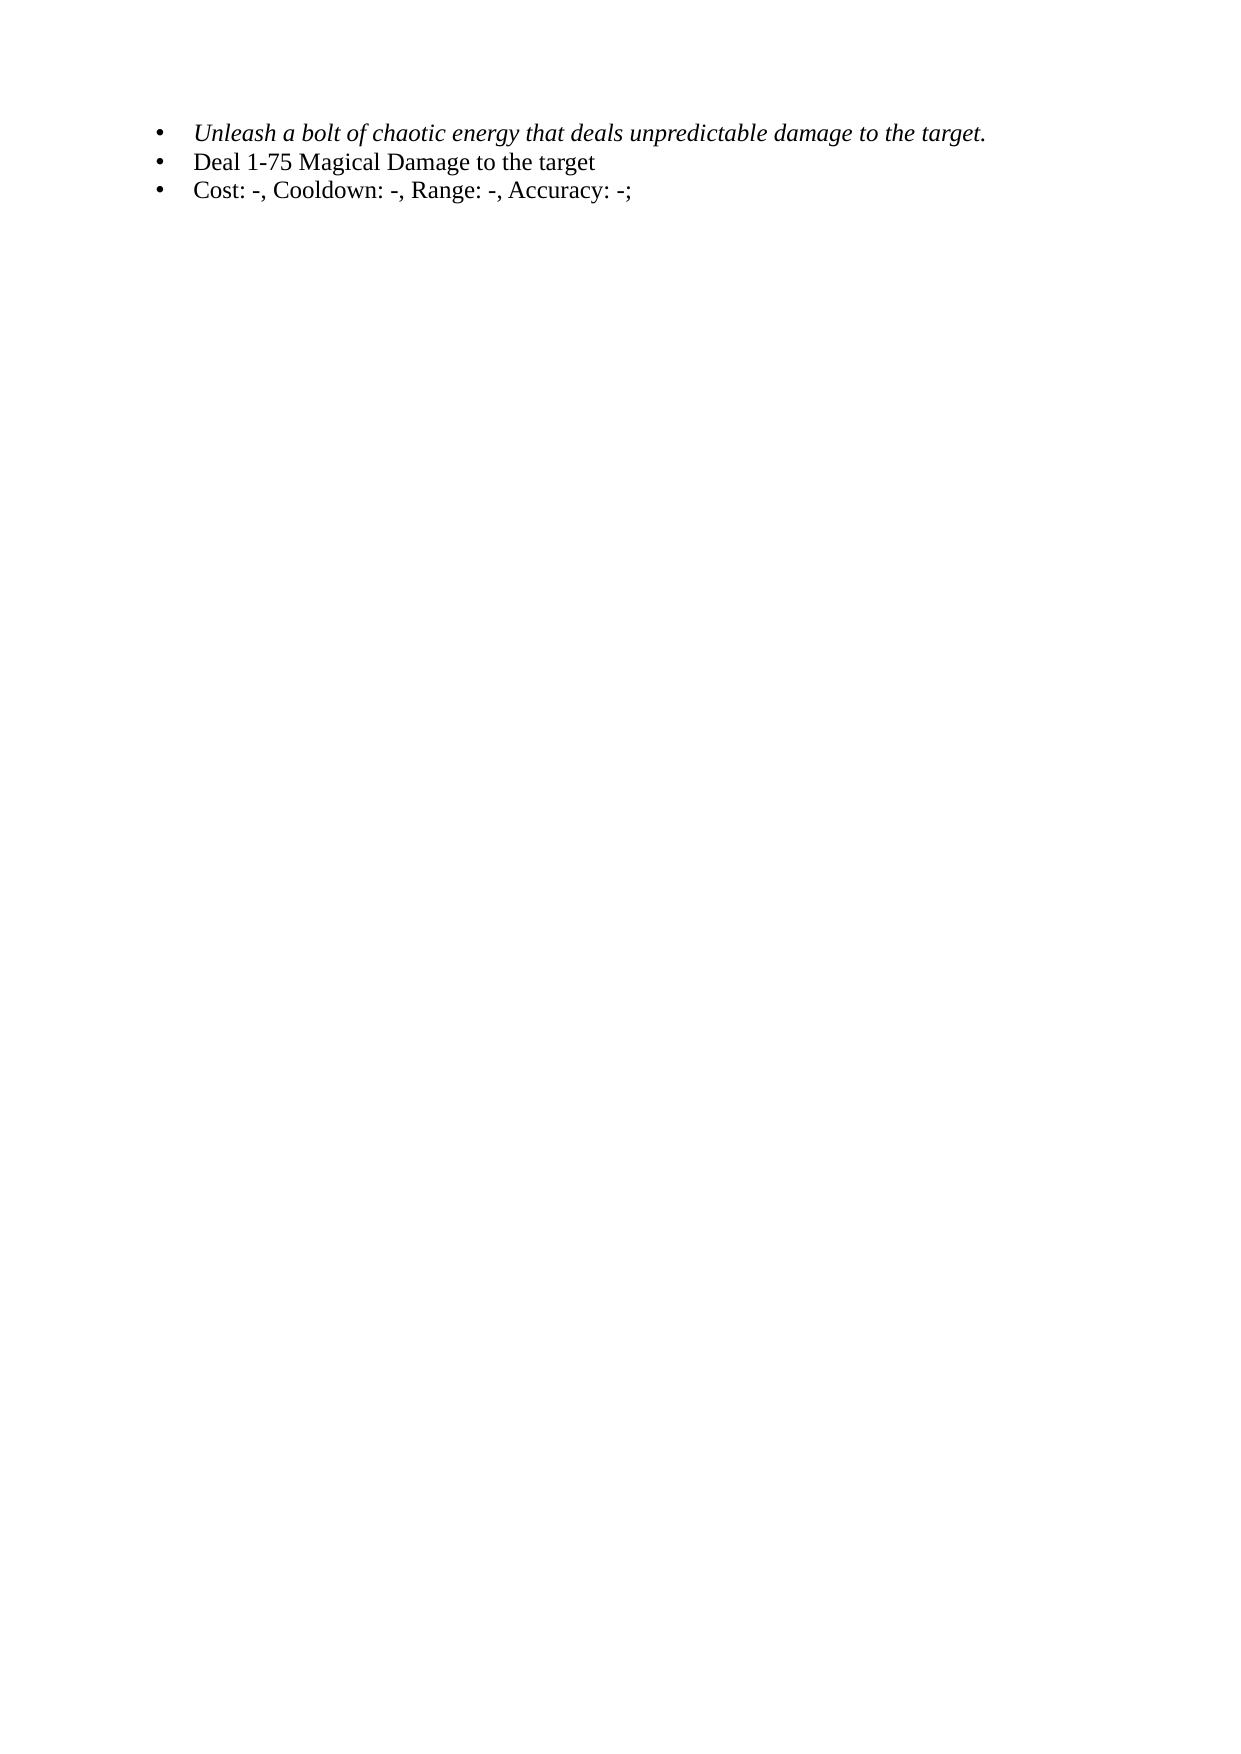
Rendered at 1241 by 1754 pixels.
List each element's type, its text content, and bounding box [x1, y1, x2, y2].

list Deal 1-75 Magical Damage to the target [156, 147, 1122, 176]
list Cost: -, Cooldown: -, Range: -, Accuracy: -; [156, 176, 1122, 204]
list Unleash a bolt of chaotic energy that deals unpredictable damage to the target. [156, 118, 1122, 147]
